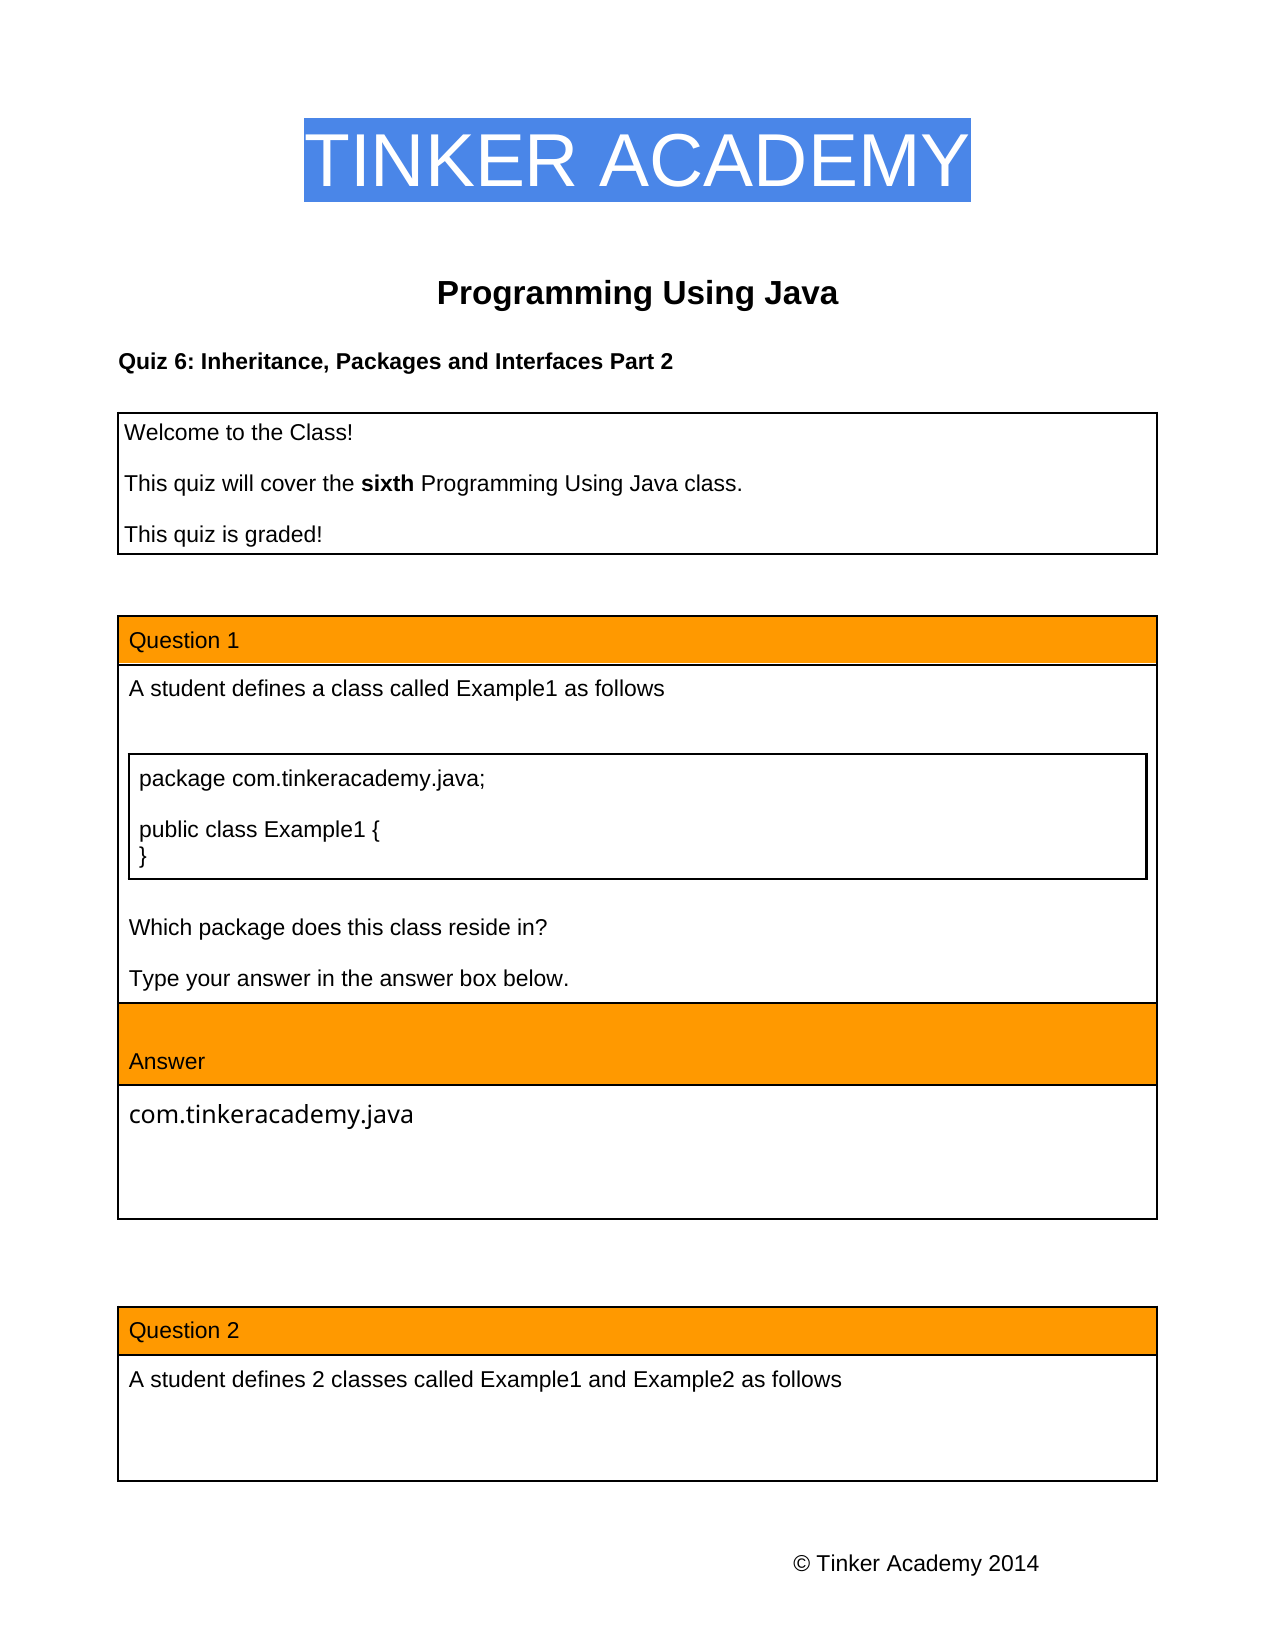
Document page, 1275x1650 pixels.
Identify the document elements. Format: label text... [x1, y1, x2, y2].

table_cell Answer [119, 1004, 1156, 1084]
table_cell A student defines 2 classes called Example1 and Example2 as follows [119, 1356, 1156, 1479]
text TINKER ACADEMY [118, 118, 1157, 202]
table_header package com.tinkeracademy.java; public class Example1 { } [130, 755, 1145, 878]
table_header Welcome to the Class! This quiz will cover the sixth Programming Using Java class. This quiz is graded! [119, 414, 1156, 553]
table_header Question 1 [119, 617, 1156, 663]
table_cell A student defines a class called Example1 as follows Which package does this class reside in? Type your answer in the answer box below. [119, 666, 1156, 1002]
text Programming Using Java [118, 274, 1157, 311]
text Quiz 6: Inheritance, Packages and Interfaces Part 2 [118, 349, 1157, 374]
table_header Question 2 [119, 1308, 1156, 1354]
table_cell com.tinkeracademy.java [119, 1086, 1156, 1218]
